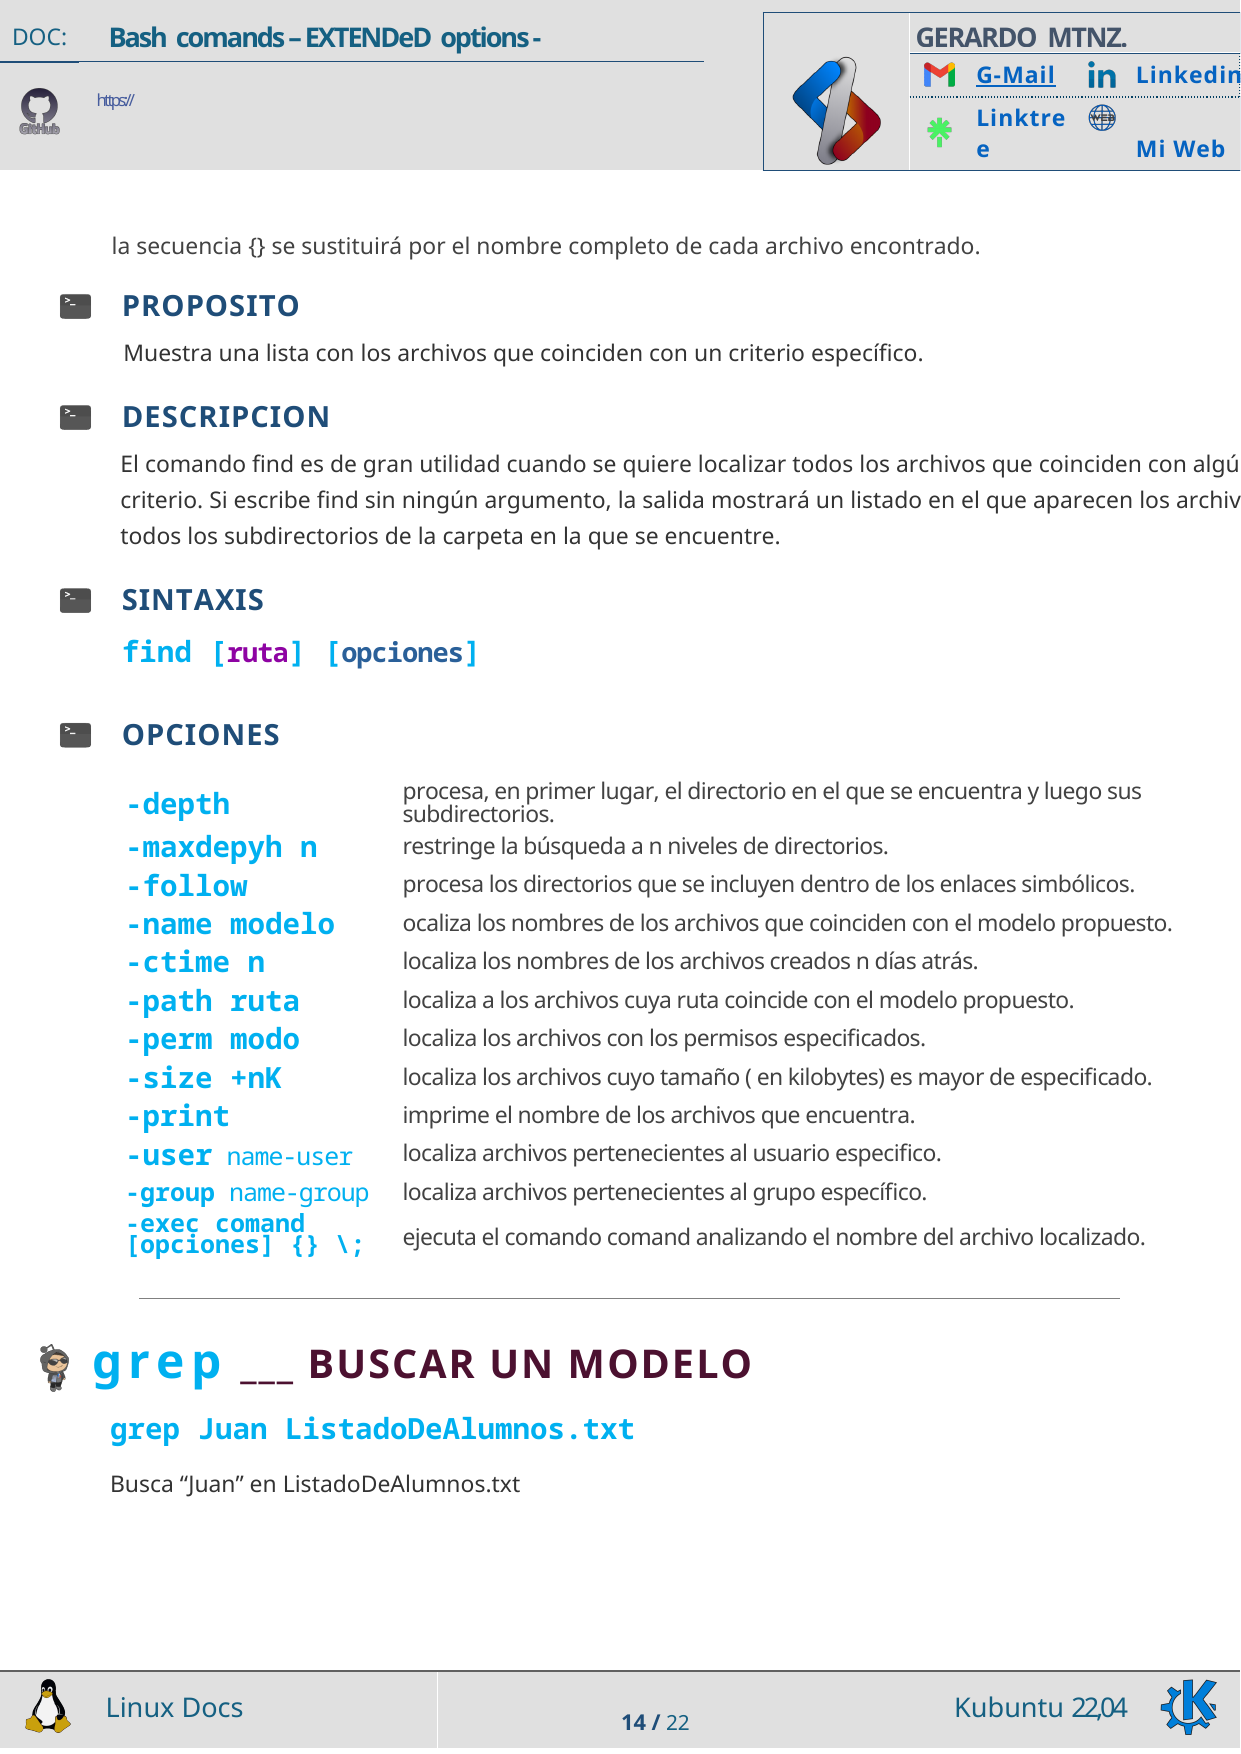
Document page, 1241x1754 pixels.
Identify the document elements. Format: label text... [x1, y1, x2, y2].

table_cell -ctime n [125, 942, 396, 980]
subtitle PROPOSITO [57, 285, 1185, 325]
picture [40, 1344, 69, 1392]
table_header -depth [125, 780, 396, 826]
table_cell localiza archivos pertenecientes al grupo específico. [396, 1172, 1184, 1211]
table_cell localiza los archivos cuyo tamaño ( en kilobytes) es mayor de especificado. [396, 1057, 1184, 1095]
table_cell -group name-group [125, 1172, 396, 1211]
picture [1086, 58, 1118, 91]
picture [1158, 1677, 1218, 1737]
text find [ruta] [opciones] [122, 631, 1240, 671]
picture [17, 1677, 77, 1737]
subtitle SINTAXIS [57, 579, 1185, 619]
table_cell -print [125, 1095, 396, 1134]
picture [924, 117, 955, 148]
table_cell -path ruta [125, 980, 396, 1018]
table_cell -maxdepyh n [125, 826, 396, 865]
table_cell -user name-user [125, 1134, 396, 1172]
text Busca “Juan” en ListadoDeAlumnos.txt [110, 1468, 1240, 1499]
table_cell ocaliza los nombres de los archivos que coinciden con el modelo propuesto. [396, 903, 1184, 942]
table_cell localiza los archivos con los permisos especificados. [396, 1019, 1184, 1057]
table_header procesa, en primer lugar, el directorio en el que se encuentra y luego sus subdirectorios. [396, 780, 1184, 826]
table_cell localiza a los archivos cuya ruta coincide con el modelo propuesto. [396, 980, 1184, 1018]
table_cell ejecuta el comando comand analizando el nombre del archivo localizado. [396, 1211, 1184, 1263]
subtitle DESCRIPCION [57, 396, 1185, 436]
table_cell -size +nK [125, 1057, 396, 1095]
picture [11, 83, 68, 139]
table_cell -exec comand [opciones] {} \; [125, 1211, 396, 1263]
table_cell -name modelo [125, 903, 396, 942]
table_cell imprime el nombre de los archivos que encuentra. [396, 1095, 1184, 1134]
picture [1086, 101, 1118, 134]
table_cell restringe la búsqueda a n niveles de directorios. [396, 826, 1184, 865]
table_cell localiza los nombres de los archivos creados n días atrás. [396, 942, 1184, 980]
subtitle grep ___ BUSCAR UN MODELO [39, 1328, 1240, 1393]
table_cell procesa los directorios que se incluyen dentro de los enlaces simbólicos. [396, 865, 1184, 903]
table_cell localiza archivos pertenecientes al usuario especifico. [396, 1134, 1184, 1172]
table_cell -follow [125, 865, 396, 903]
text Muestra una lista con los archivos que coinciden con un criterio específico. [123, 337, 1240, 368]
list grep Juan ListadoDeAlumnos.txt [110, 1409, 1240, 1448]
picture [923, 58, 956, 91]
table_cell -perm modo [125, 1019, 396, 1057]
subtitle OPCIONES [57, 714, 1185, 754]
text la secuencia {} se sustituirá por el nombre completo de cada archivo encontrado. [111, 230, 1185, 262]
picture [783, 50, 890, 165]
text El comando find es de gran utilidad cuando se quiere localizar todos los archivos que coinciden con algún criterio. Si escribe find sin ningún argumento, la salida mostrará un listado en el que aparecen los archivos de todos los subdirectorios de la carpeta en la que se encuentre. [120, 448, 1240, 551]
